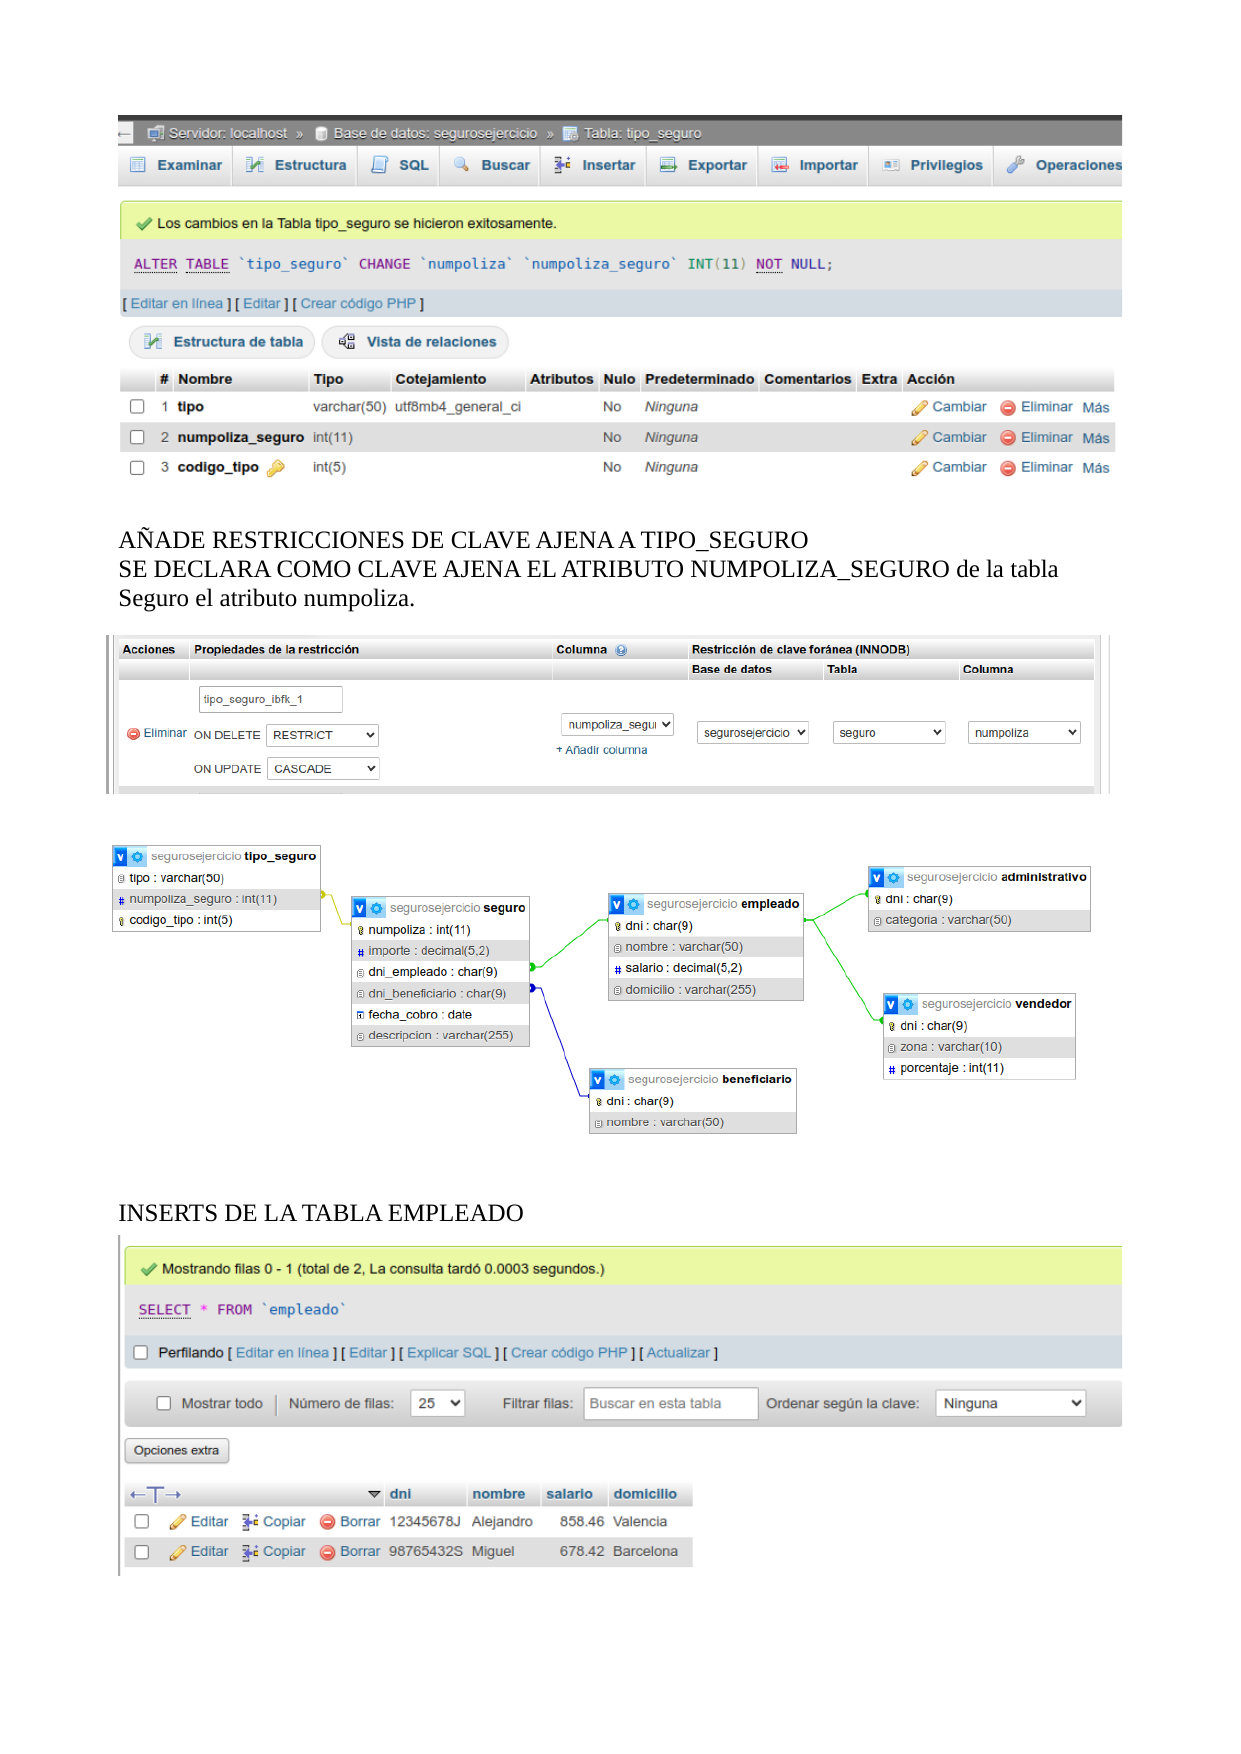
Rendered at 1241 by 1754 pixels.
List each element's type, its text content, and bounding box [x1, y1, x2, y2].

text SE DECLARA COMO CLAVE AJENA EL ATRIBUTO NUMPOLIZA_SEGURO de la tabla Seguro el atributo numpoliza. [118, 554, 1122, 612]
picture [118, 1235, 1123, 1576]
text INSERTS DE LA TABLA EMPLEADO [118, 1198, 1122, 1227]
picture [102, 834, 1107, 1141]
picture [106, 635, 1110, 794]
picture [118, 115, 1123, 497]
text AÑADE RESTRICCIONES DE CLAVE AJENA A TIPO_SEGURO [118, 525, 1122, 554]
